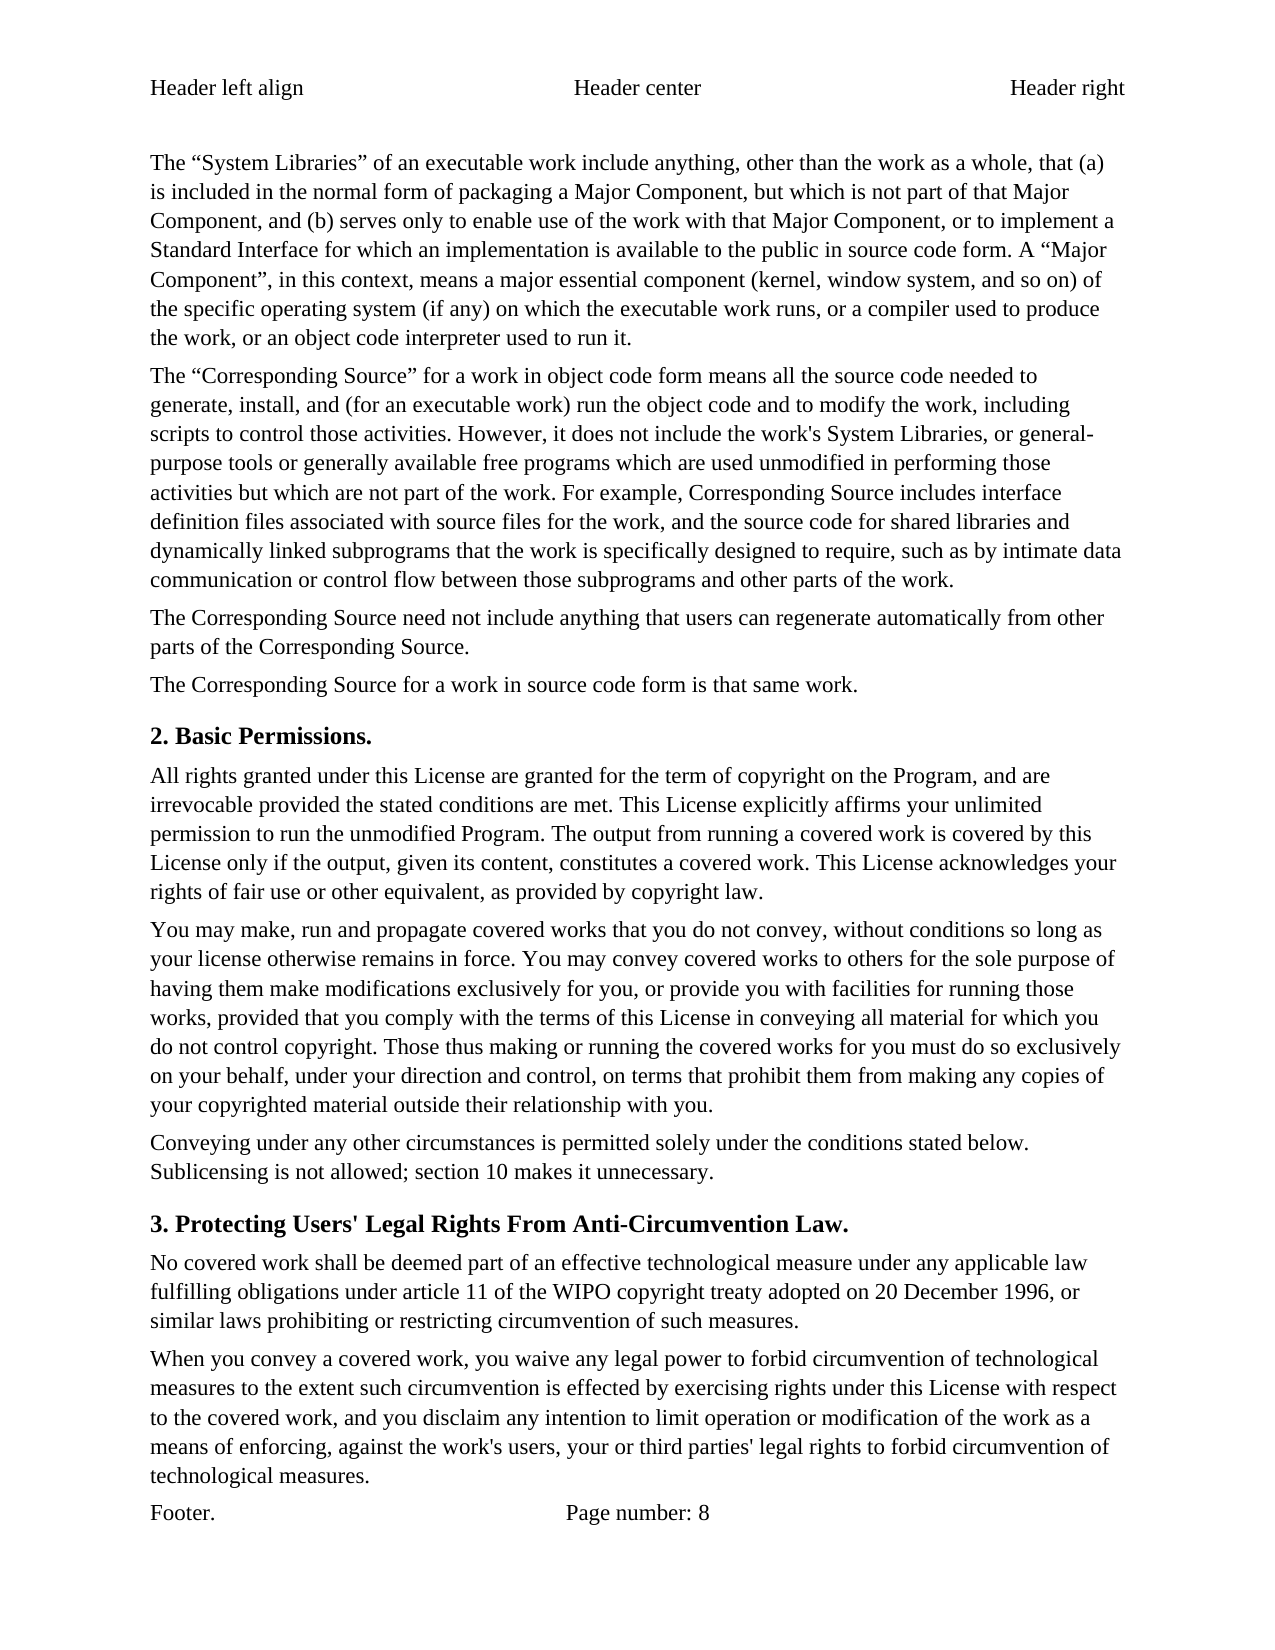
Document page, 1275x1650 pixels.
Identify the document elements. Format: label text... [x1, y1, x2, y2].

text All rights granted under this License are granted for the term of copyright on the Program, and are irrevocable provided the stated conditions are met. This License explicitly affirms your unlimited permission to run the unmodified Program. The output from running a covered work is covered by this License only if the output, given its content, constitutes a covered work. This License acknowledges your rights of fair use or other equivalent, as provided by copyright law. [150, 763, 1125, 905]
text The Corresponding Source need not include anything that users can regenerate automatically from other parts of the Corresponding Source. [150, 605, 1125, 659]
text When you convey a covered work, you waive any legal power to forbid circumvention of technological measures to the extent such circumvention is effected by exercising rights under this License with respect to the covered work, and you disclaim any intention to limit operation or modification of the work as a means of enforcing, against the work's users, your or third parties' legal rights to forbid circumvention of technological measures. [150, 1346, 1125, 1488]
text The Corresponding Source for a work in source code form is that same work. [150, 672, 1125, 697]
text No covered work shall be deemed part of an effective technological measure under any applicable law fulfilling obligations under article 11 of the WIPO copyright treaty adopted on 20 December 1996, or similar laws prohibiting or restricting circumvention of such measures. [150, 1250, 1125, 1334]
subtitle 3. Protecting Users' Legal Rights From Anti-Circumvention Law. [150, 1210, 1125, 1237]
text The “Corresponding Source” for a work in object code form means all the source code needed to generate, install, and (for an executable work) run the object code and to modify the work, including scripts to control those activities. However, it does not include the work's System Libraries, or general-purpose tools or generally available free programs which are used unmodified in performing those activities but which are not part of the work. For example, Corresponding Source includes interface definition files associated with source files for the work, and the source code for shared libraries and dynamically linked subprograms that the work is specifically designed to require, such as by intimate data communication or control flow between those subprograms and other parts of the work. [150, 363, 1125, 592]
subtitle 2. Basic Permissions. [150, 722, 1125, 750]
text The “System Libraries” of an executable work include anything, other than the work as a whole, that (a) is included in the normal form of packaging a Major Component, but which is not part of that Major Component, and (b) serves only to enable use of the work with that Major Component, or to implement a Standard Interface for which an implementation is available to the public in source code form. A “Major Component”, in this context, means a major essential component (kernel, window system, and so on) of the specific operating system (if any) on which the executable work runs, or a compiler used to produce the work, or an object code interpreter used to run it. [150, 150, 1125, 350]
text Conveying under any other circumstances is permitted solely under the conditions stated below. Sublicensing is not allowed; section 10 makes it unnecessary. [150, 1130, 1125, 1185]
text You may make, run and propagate covered works that you do not convey, without conditions so long as your license otherwise remains in force. You may convey covered works to others for the sole purpose of having them make modifications exclusively for you, or provide you with facilities for running those works, provided that you comply with the terms of this License in conveying all material for which you do not control copyright. Those thus making or running the covered works for you must do so exclusively on your behalf, under your direction and control, on terms that prohibit them from making any copies of your copyrighted material outside their relationship with you. [150, 917, 1125, 1118]
